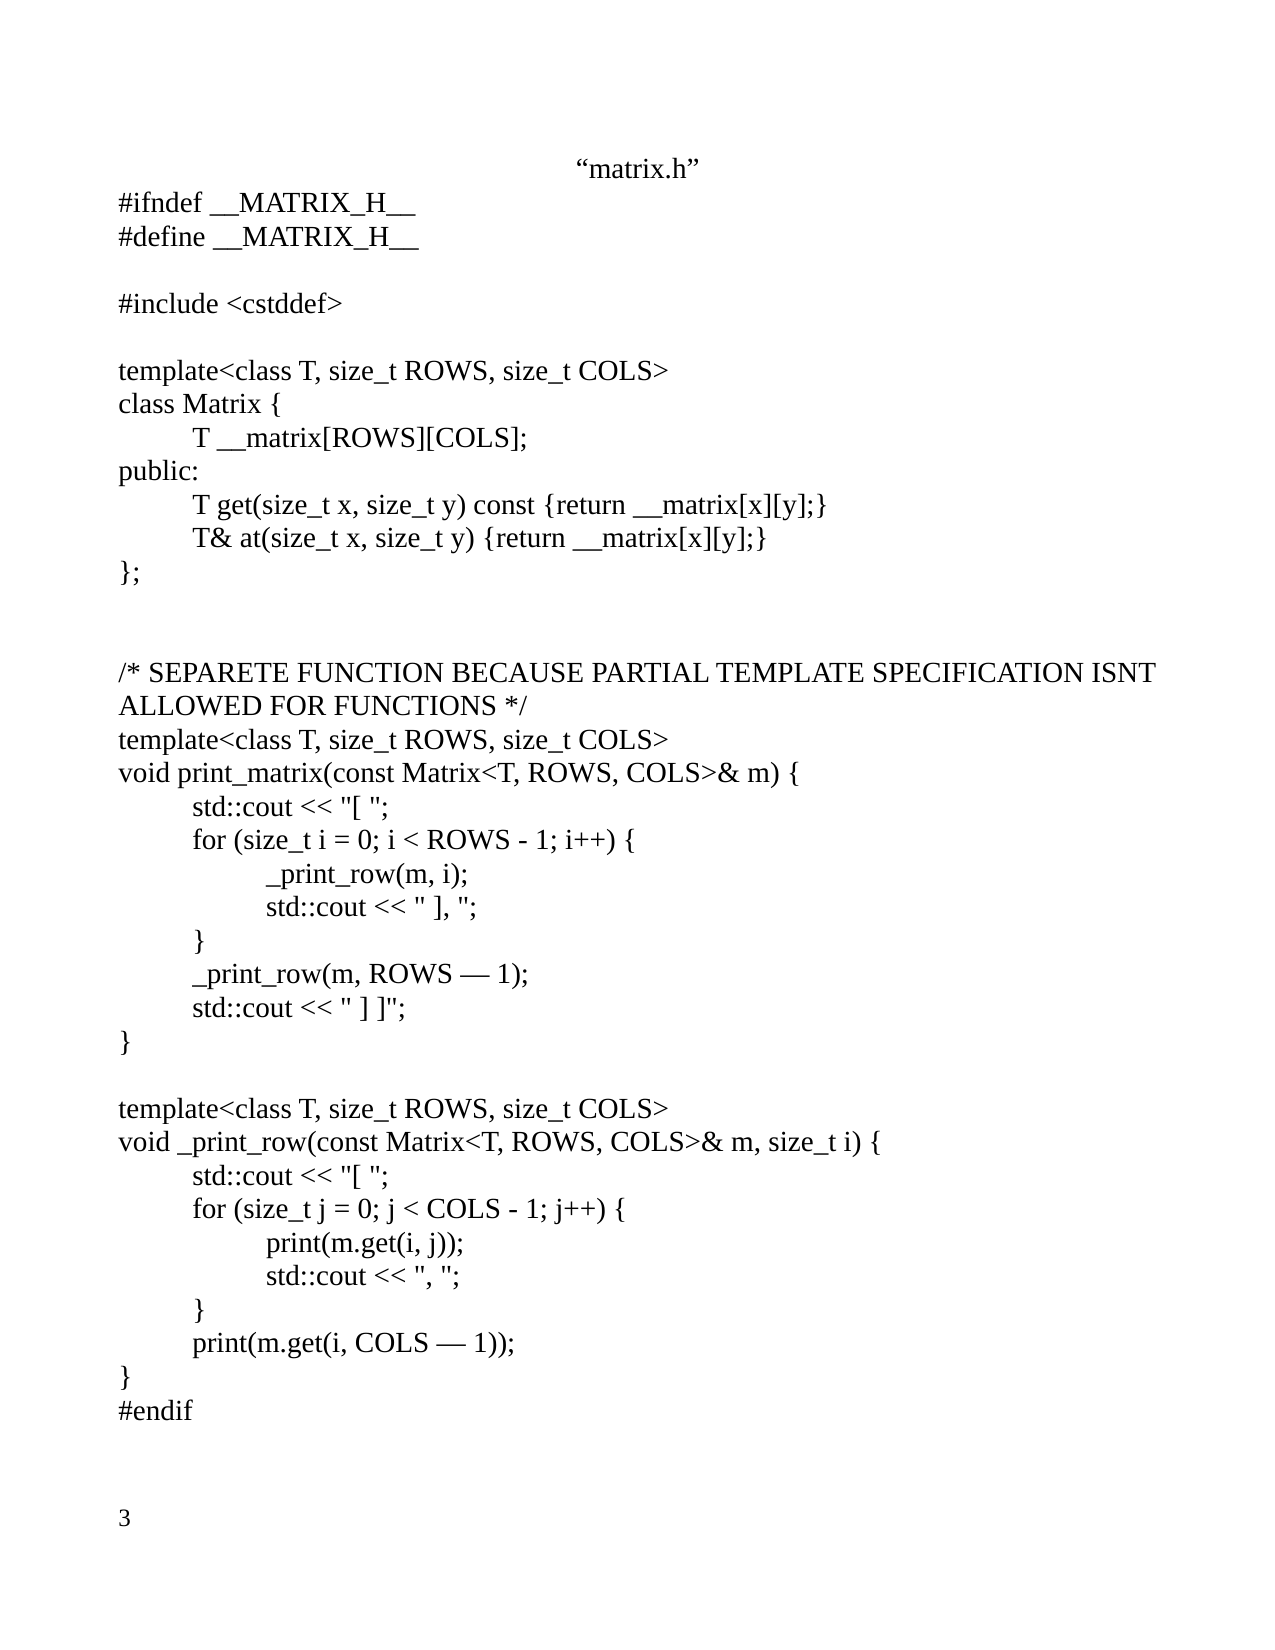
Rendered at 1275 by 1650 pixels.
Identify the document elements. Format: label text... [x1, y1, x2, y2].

text void print_matrix(const Matrix<T, ROWS, COLS>& m) { [118, 755, 1157, 789]
text #endif [118, 1393, 1157, 1426]
text for (size_t i = 0; i < ROWS - 1; i++) { [118, 822, 1157, 856]
text } [118, 1292, 1157, 1326]
text /* SEPARETE FUNCTION BECAUSE PARTIAL TEMPLATE SPECIFICATION ISNT ALLOWED FOR FUNCTIONS */ [118, 655, 1157, 722]
text }; [118, 554, 1157, 588]
text } [118, 1359, 1157, 1393]
text template<class T, size_t ROWS, size_t COLS> [118, 353, 1157, 386]
text for (size_t j = 0; j < COLS - 1; j++) { [118, 1191, 1157, 1225]
text template<class T, size_t ROWS, size_t COLS> [118, 722, 1157, 755]
text T __matrix[ROWS][COLS]; [118, 420, 1157, 453]
text _print_row(m, i); [118, 856, 1157, 889]
text _print_row(m, ROWS — 1); [118, 957, 1157, 990]
text print(m.get(i, j)); [118, 1225, 1157, 1258]
text } [118, 1024, 1157, 1057]
text #define __MATRIX_H__ [118, 219, 1157, 252]
text std::cout << ", "; [118, 1258, 1157, 1292]
text print(m.get(i, COLS — 1)); [118, 1326, 1157, 1359]
text public: [118, 453, 1157, 487]
text #ifndef __MATRIX_H__ [118, 185, 1157, 219]
text template<class T, size_t ROWS, size_t COLS> [118, 1091, 1157, 1124]
text #include <cstddef> [118, 286, 1157, 319]
text T get(size_t x, size_t y) const {return __matrix[x][y];} [118, 487, 1157, 521]
text “matrix.h” [118, 152, 1157, 185]
text void _print_row(const Matrix<T, ROWS, COLS>& m, size_t i) { [118, 1124, 1157, 1158]
text std::cout << "[ "; [118, 789, 1157, 822]
text std::cout << " ] ]"; [118, 990, 1157, 1024]
text T& at(size_t x, size_t y) {return __matrix[x][y];} [118, 521, 1157, 554]
text std::cout << "[ "; [118, 1158, 1157, 1191]
text std::cout << " ], "; [118, 889, 1157, 923]
text } [118, 923, 1157, 957]
text class Matrix { [118, 386, 1157, 420]
